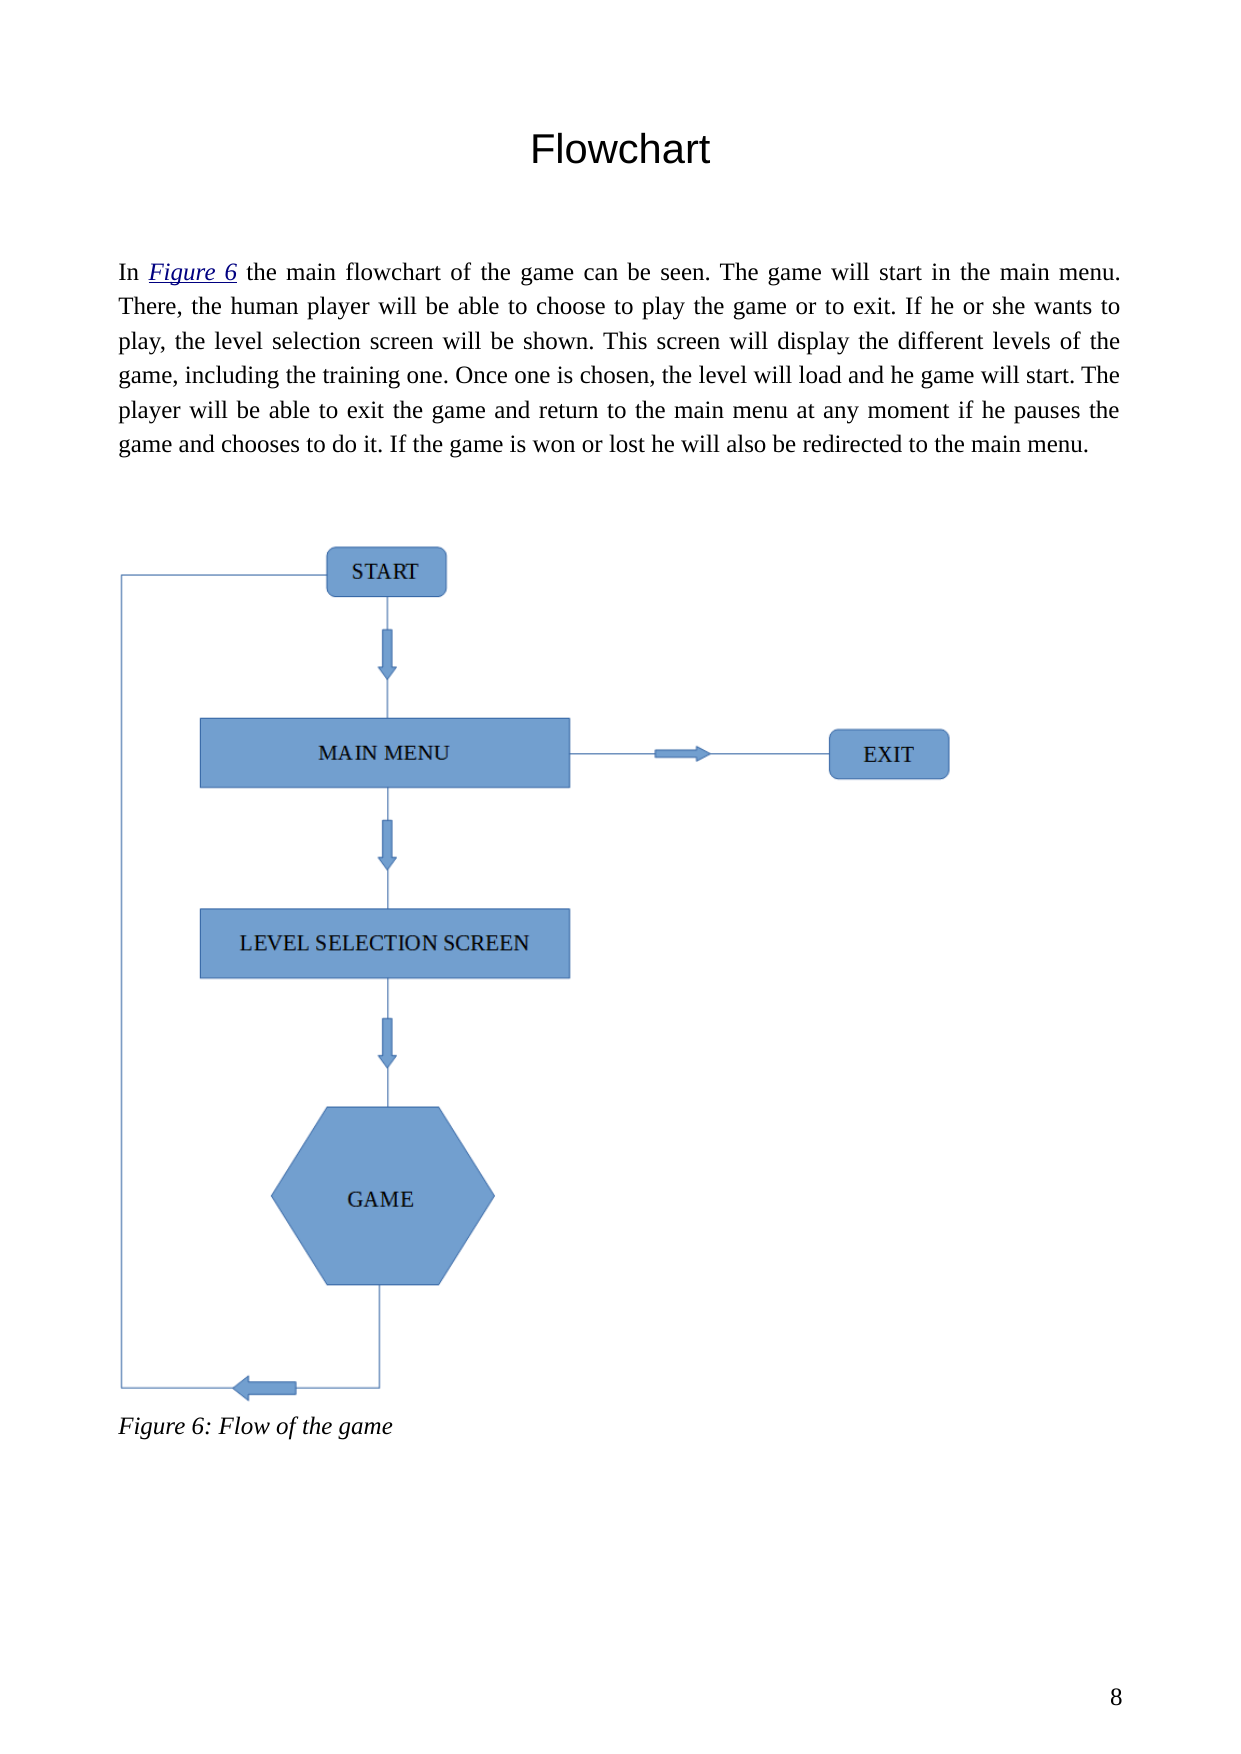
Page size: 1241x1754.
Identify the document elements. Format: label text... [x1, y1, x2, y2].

text In Figure 6 the main flowchart of the game can be seen. The game will start in the main menu. There, the human player will be able to choose to play the game or to exit. If he or she wants to play, the level selection screen will be shown. This screen will display the different levels of the game, including the training one. Once one is chosen, the level will load and he game will start. The player will be able to exit the game and return to the main menu at any moment if he pauses the game and chooses to do it. If the game is won or lost he will also be redirected to the main menu. [118, 257, 1122, 458]
text Figure 6: Flow of the game [118, 1406, 1122, 1440]
subtitle Flowchart [118, 124, 1122, 172]
picture [118, 540, 1123, 1406]
